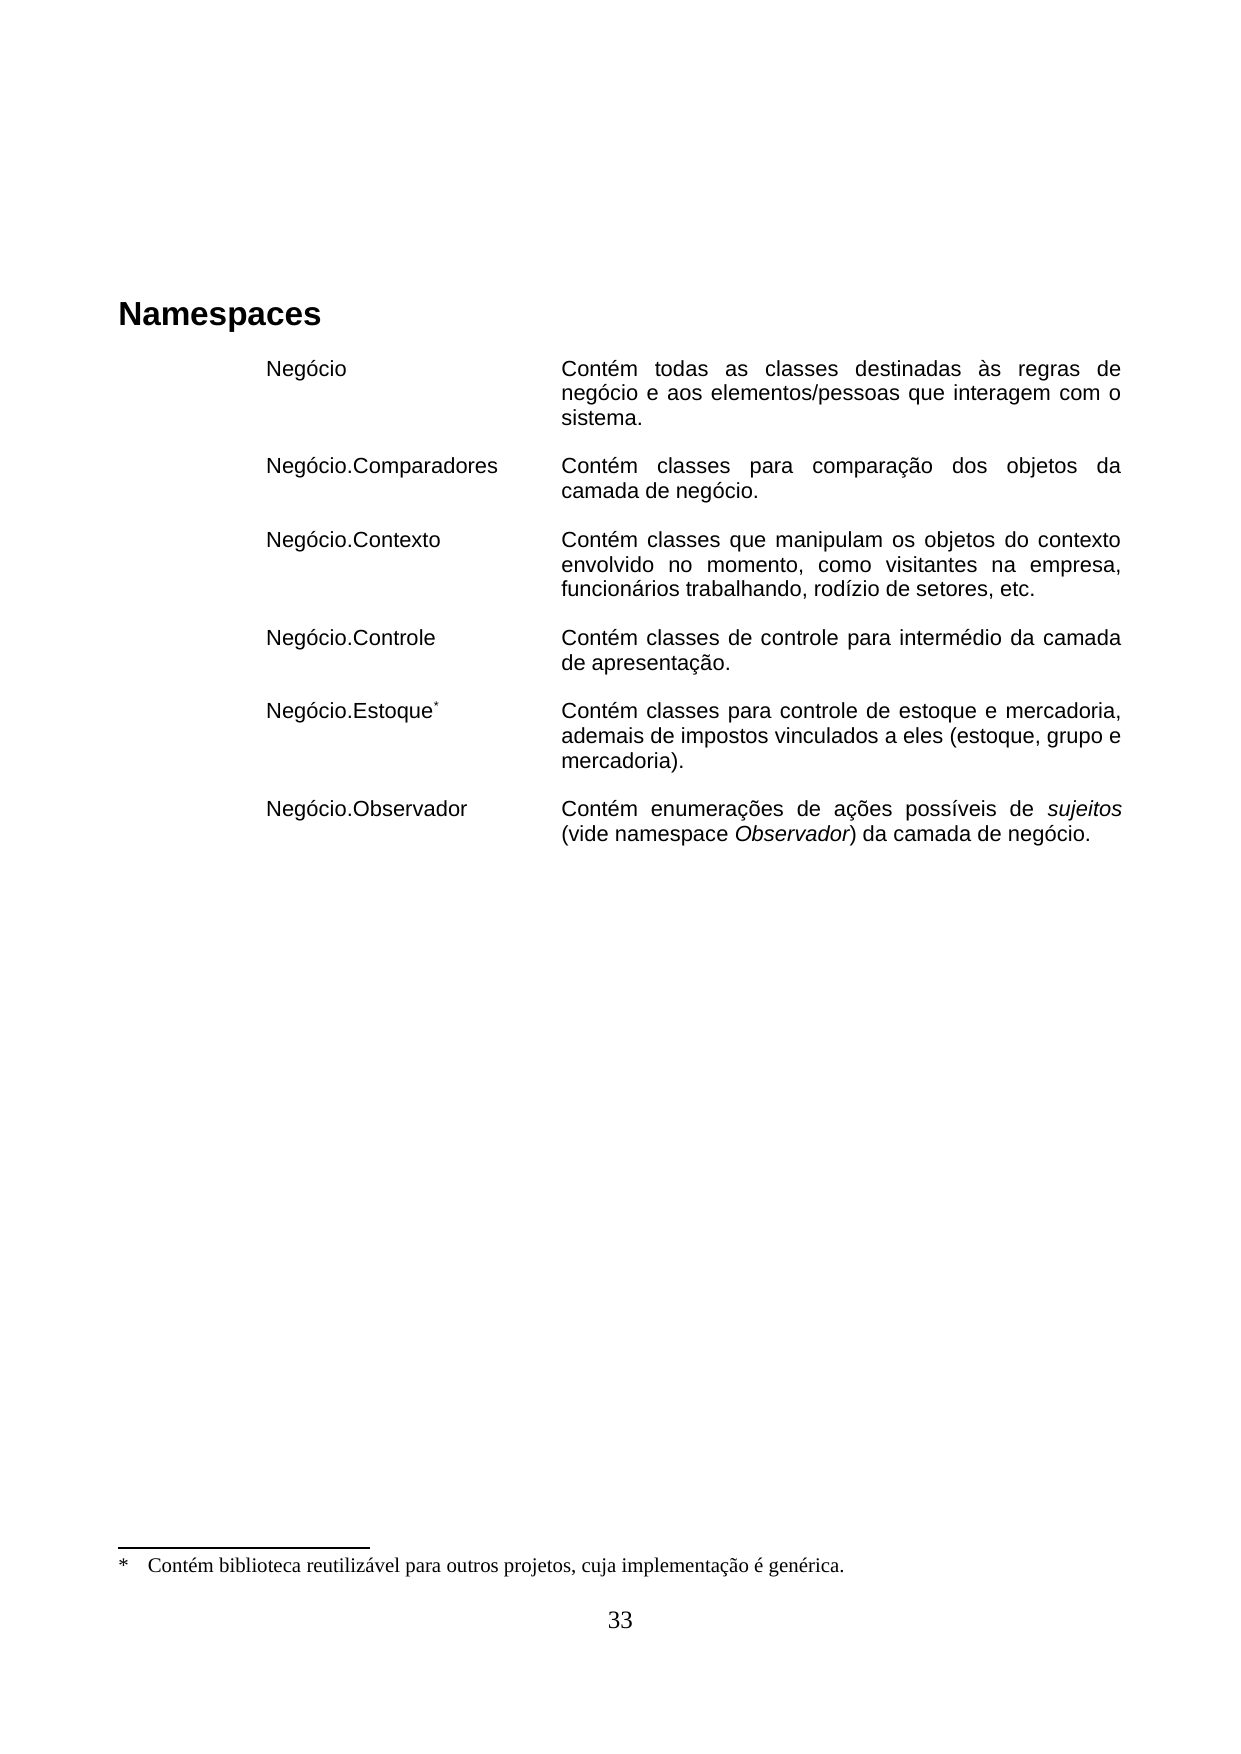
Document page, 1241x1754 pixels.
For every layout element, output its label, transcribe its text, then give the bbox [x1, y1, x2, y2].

subtitle Namespaces [118, 295, 1122, 332]
list Negócio.Contexto Contém classes que manipulam os objetos do contexto envolvido no momento, como visitantes na empresa, funcionários trabalhando, rodízio de setores, etc. [266, 527, 1122, 602]
list Negócio.Comparadores Contém classes para comparação dos objetos da camada de negócio. [266, 454, 1122, 503]
list Negócio.Estoque Contém classes para controle de estoque e mercadoria, ademais de impostos vinculados a eles (estoque, grupo e mercadoria). [266, 698, 1122, 773]
list Negócio Contém todas as classes destinadas às regras de negócio e aos elementos/pessoas que interagem com o sistema. [266, 356, 1122, 430]
list Negócio.Controle Contém classes de controle para intermédio da camada de apresentação. [266, 625, 1122, 675]
text Contém biblioteca reutilizável para outros projetos, cuja implementação é genérica. [118, 1554, 1122, 1577]
list Negócio.Observador Contém enumerações de ações possíveis de sujeitos (vide namespace Observador) da camada de negócio. [266, 796, 1122, 846]
